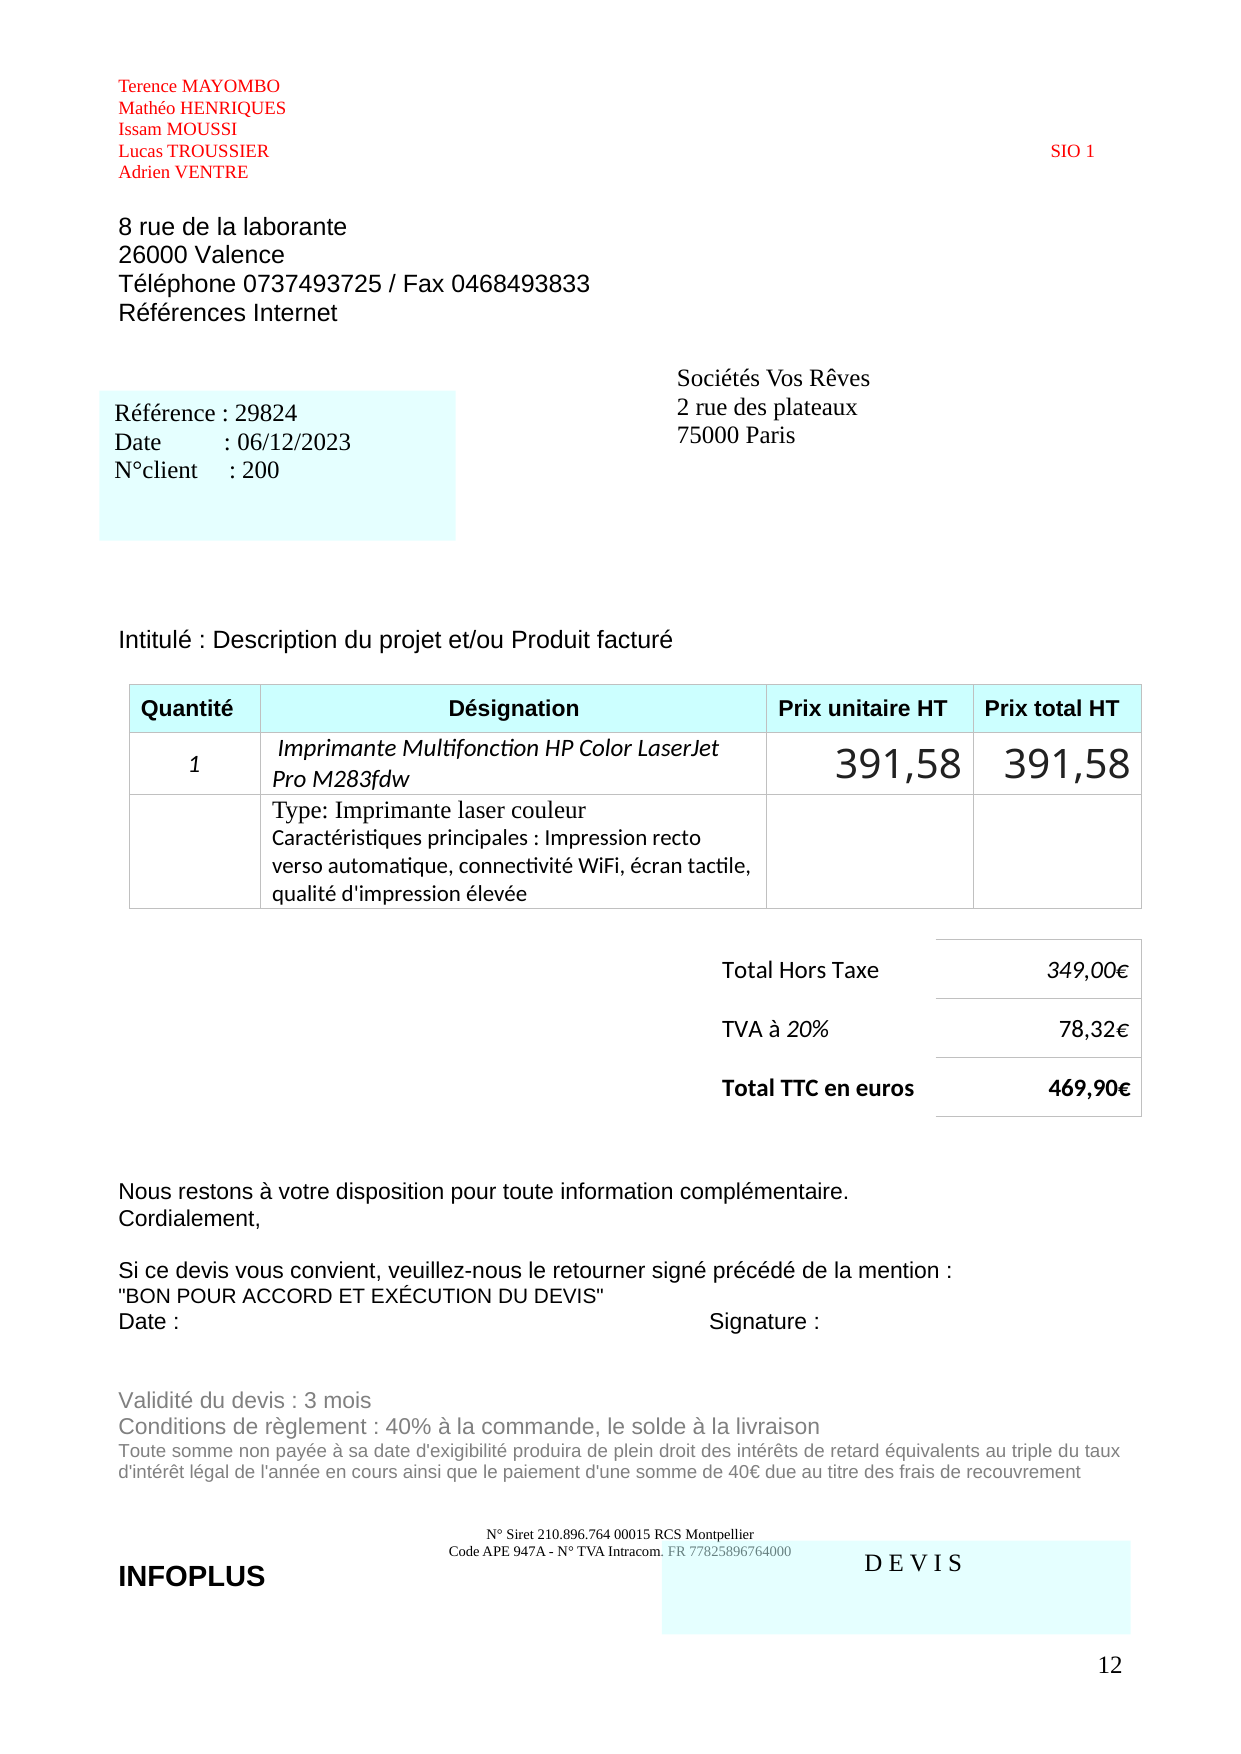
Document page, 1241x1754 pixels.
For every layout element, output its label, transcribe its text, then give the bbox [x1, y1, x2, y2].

table_cell [974, 795, 1141, 907]
table_cell 391,58 [767, 733, 973, 794]
text Conditions de règlement : 40% à la commande, le solde à la livraison [118, 1413, 1122, 1439]
table_cell Type: Imprimante laser couleur Caractéristiques principales : Impression recto verso automatique, connectivité WiFi, écran tactile, qualité d'impression élevée [261, 795, 766, 907]
table_cell [767, 795, 973, 907]
table_cell Imprimante Multifonction HP Color LaserJet Pro M283fdw [261, 733, 766, 794]
text "BON POUR ACCORD ET EXÉCUTION DU DEVIS" [118, 1284, 1122, 1308]
text Date : Signature : [118, 1308, 1122, 1334]
table_cell 1 [130, 733, 260, 794]
table_cell [130, 795, 260, 907]
text Références Internet [118, 298, 1122, 327]
table_cell Total TTC en euros [711, 1057, 936, 1116]
table_cell TVA à 20% [711, 998, 936, 1057]
table_header Quantité [130, 685, 260, 732]
text Cordialement, [118, 1205, 1122, 1231]
text Si ce devis vous convient, veuillez-nous le retourner signé précédé de la mention : [118, 1257, 1122, 1284]
table_header Prix unitaire HT [767, 685, 973, 732]
text 26000 Valence [118, 240, 1122, 269]
text Téléphone 0737493725 / Fax 0468493833 [118, 269, 1122, 298]
table_header Prix total HT [974, 685, 1141, 732]
text Validité du devis : 3 mois [118, 1387, 1122, 1413]
text INFOPLUS [118, 1559, 661, 1593]
table_cell 469,90€ [936, 1058, 1141, 1116]
table_cell 391,58 [974, 733, 1141, 794]
table_header Désignation [261, 685, 766, 732]
text Nous restons à votre disposition pour toute information complémentaire. [118, 1178, 1122, 1205]
text Code APE 947A - N° TVA Intracom. FR 77825896764000 [118, 1542, 661, 1559]
table_cell 78,32€ [936, 999, 1141, 1057]
text 8 rue de la laborante [118, 212, 1122, 240]
text Intitulé : Description du projet et/ou Produit facturé [118, 625, 1122, 654]
text Toute somme non payée à sa date d'exigibilité produira de plein droit des intérêts de retard équivalents au triple du taux d'intérêt légal de l'année en cours ainsi que le paiement d'une somme de 40€ due au titre des frais de recouvrement [118, 1439, 1122, 1483]
table_header Total Hors Taxe [711, 939, 936, 998]
table_header 349,00€ [936, 940, 1141, 998]
text N° Siret 210.896.764 00015 RCS Montpellier [118, 1526, 1122, 1542]
